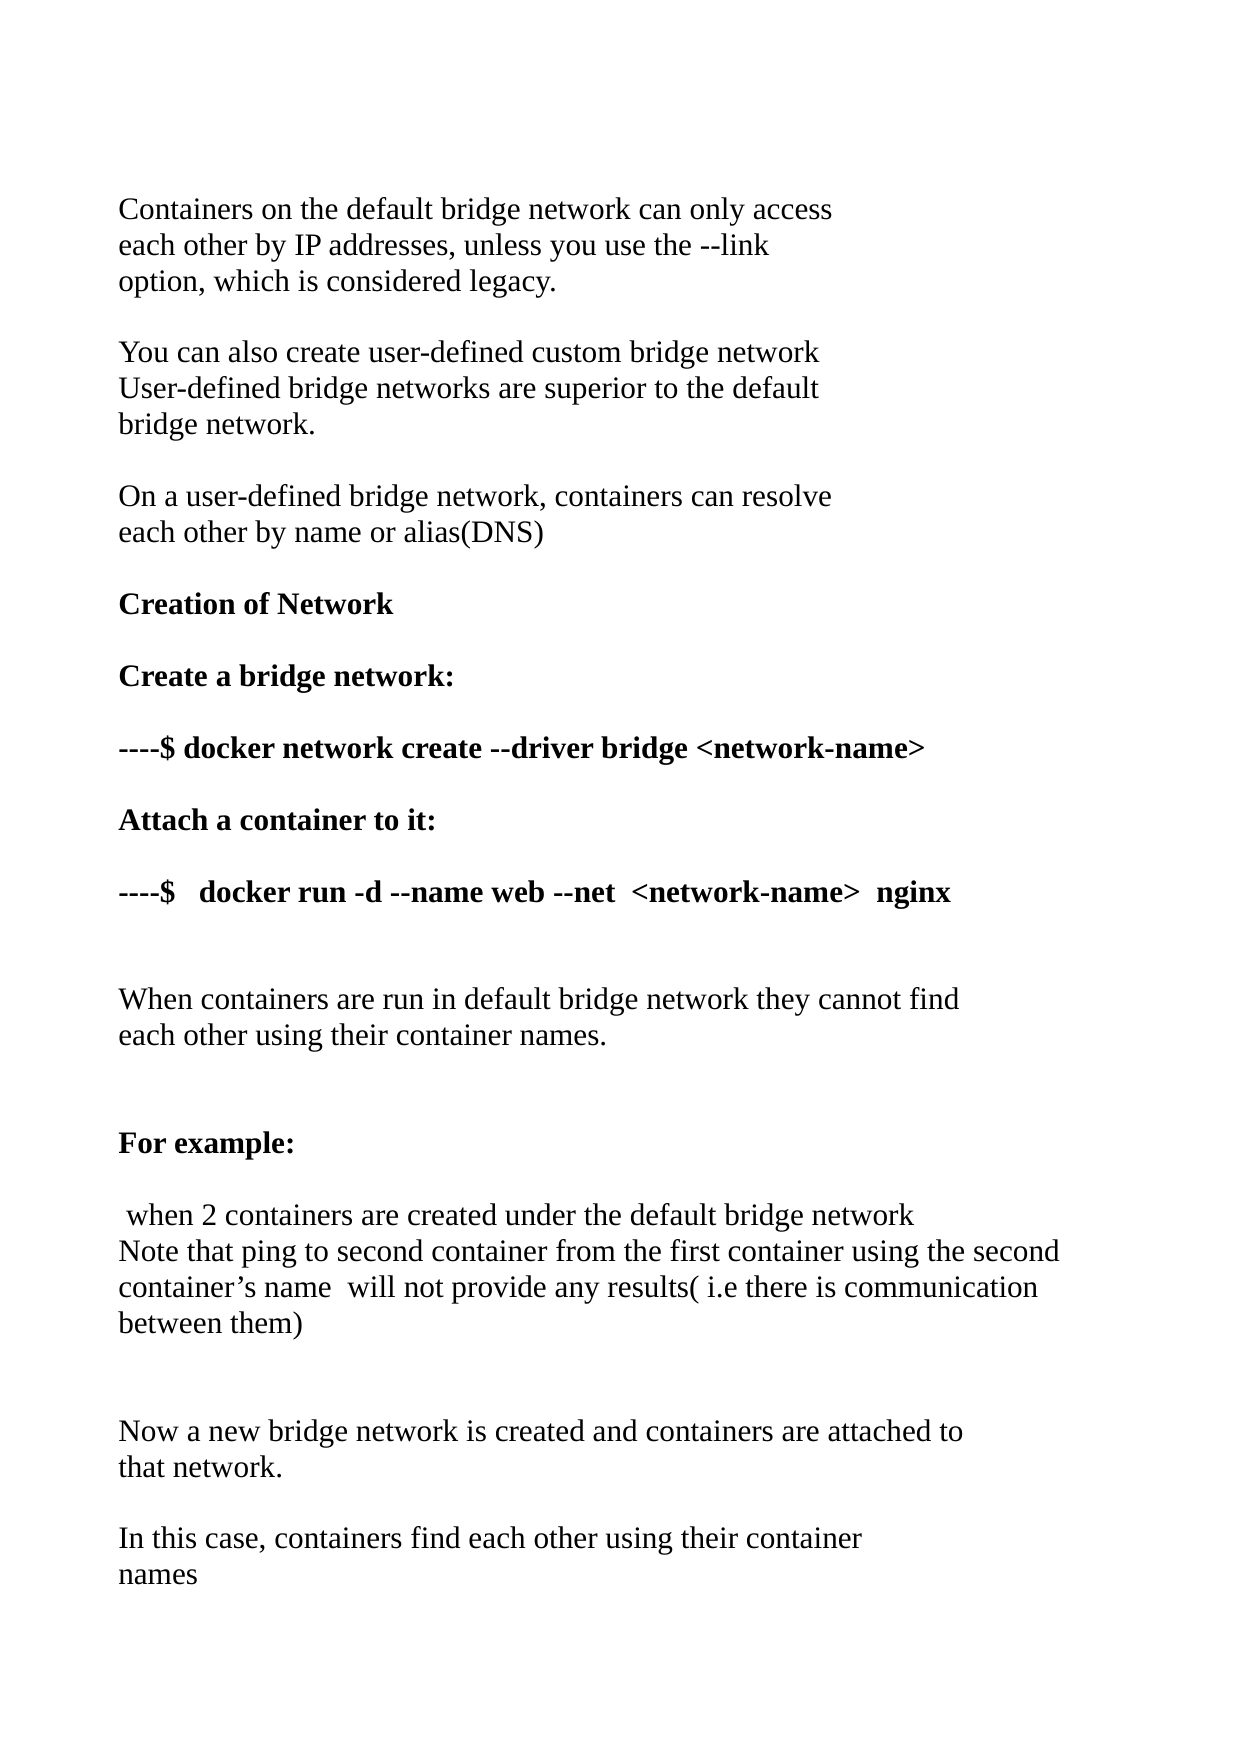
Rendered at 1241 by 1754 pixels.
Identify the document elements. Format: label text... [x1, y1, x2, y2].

text bridge network. [118, 406, 1122, 442]
text names [118, 1556, 1122, 1592]
text ----$ docker run -d --name web --net <network-name> nginx [118, 873, 1122, 909]
text ----$ docker network create --driver bridge <network-name> [118, 729, 1122, 765]
text When containers are run in default bridge network they cannot find [118, 981, 1122, 1017]
text that network. [118, 1448, 1122, 1484]
text when 2 containers are created under the default bridge network [118, 1196, 1122, 1232]
text each other by name or alias(DNS) [118, 513, 1122, 549]
text You can also create user-defined custom bridge network [118, 334, 1122, 370]
text Now a new bridge network is created and containers are attached to [118, 1412, 1122, 1448]
text option, which is considered legacy. [118, 262, 1122, 298]
text each other using their container names. [118, 1017, 1122, 1052]
text Note that ping to second container from the first container using the second container’s name will not provide any results( i.e there is communication between them) [118, 1232, 1122, 1340]
text each other by IP addresses, unless you use the --link [118, 226, 1122, 262]
text For example: [118, 1124, 1122, 1160]
text On a user-defined bridge network, containers can resolve [118, 477, 1122, 513]
text Creation of Network [118, 585, 1122, 621]
text In this case, containers find each other using their container [118, 1520, 1122, 1556]
text Attach a container to it: [118, 801, 1122, 837]
text Create a bridge network: [118, 657, 1122, 693]
text User-defined bridge networks are superior to the default [118, 370, 1122, 406]
text Containers on the default bridge network can only access [118, 190, 1122, 226]
